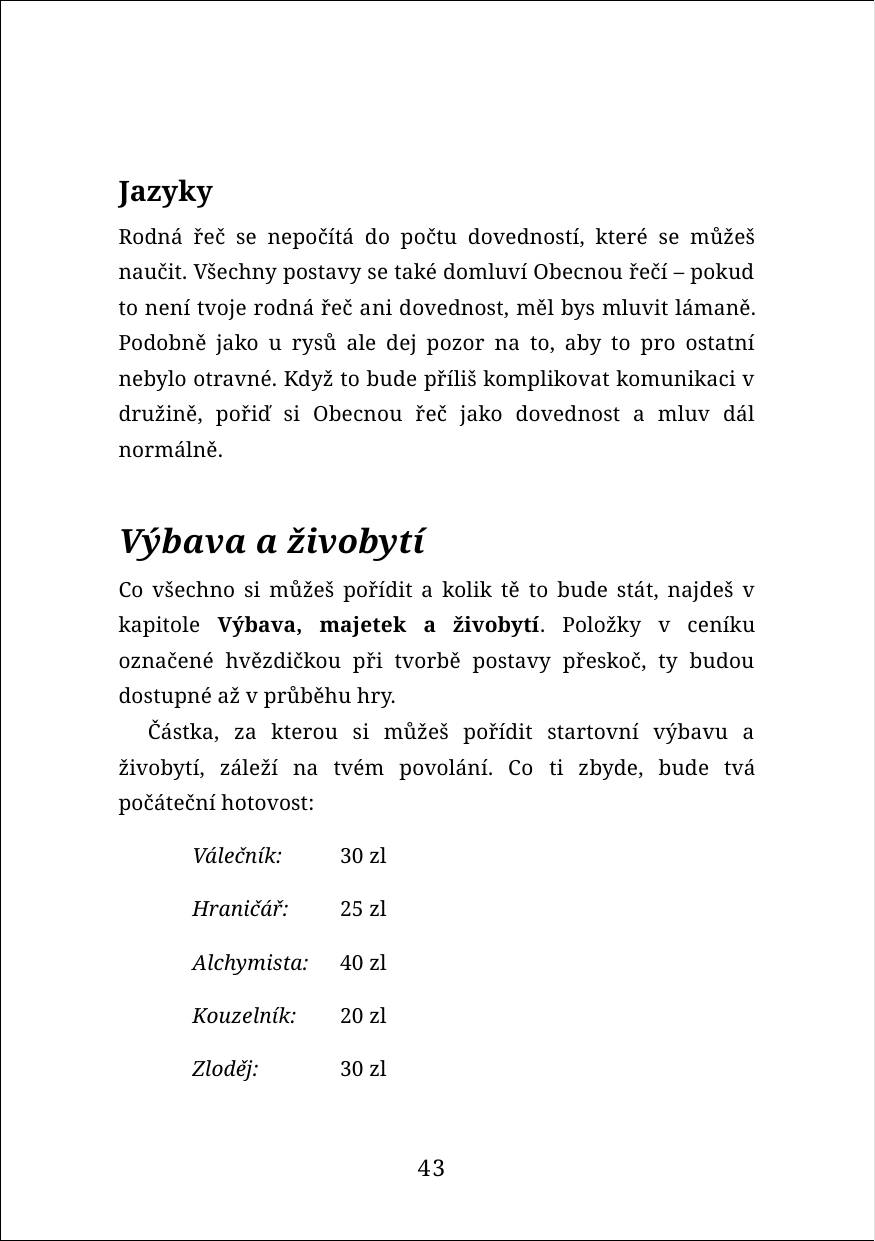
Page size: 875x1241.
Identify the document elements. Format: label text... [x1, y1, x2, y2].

text Alchymista: 40 zl [192, 948, 756, 976]
subtitle Výbava a živobytí [118, 518, 756, 563]
text Hraničář: 25 zl [192, 894, 756, 923]
text Válečník: 30 zl [192, 841, 756, 870]
text Zloděj: 30 zl [192, 1054, 756, 1083]
text Co všechno si můžeš pořídit a kolik tě to bude stát, najdeš v kapitole Výbava, majetek a živobytí. Položky v ceníku označené hvězdičkou při tvorbě postavy přeskoč, ty budou dostupné až v průběhu hry. Částka, za kterou si můžeš pořídit startovní výbavu a živobytí, záleží na tvém povolání. Co ti zbyde, bude tvá počáteční hotovost: [118, 575, 756, 817]
text Rodná řeč se nepočítá do počtu dovedností, které se můžeš naučit. Všechny postavy se také domluví Obecnou řečí – pokud to není tvoje rodná řeč ani dovednost, měl bys mluvit lámaně. Podobně jako u rysů ale dej pozor na to, aby to pro ostatní nebylo otravné. Když to bude příliš komplikovat komunikaci v družině, pořiď si Obecnou řeč jako dovednost a mluv dál normálně. [118, 222, 756, 463]
subtitle Jazyky [118, 172, 756, 210]
text Kouzelník: 20 zl [192, 1001, 756, 1029]
